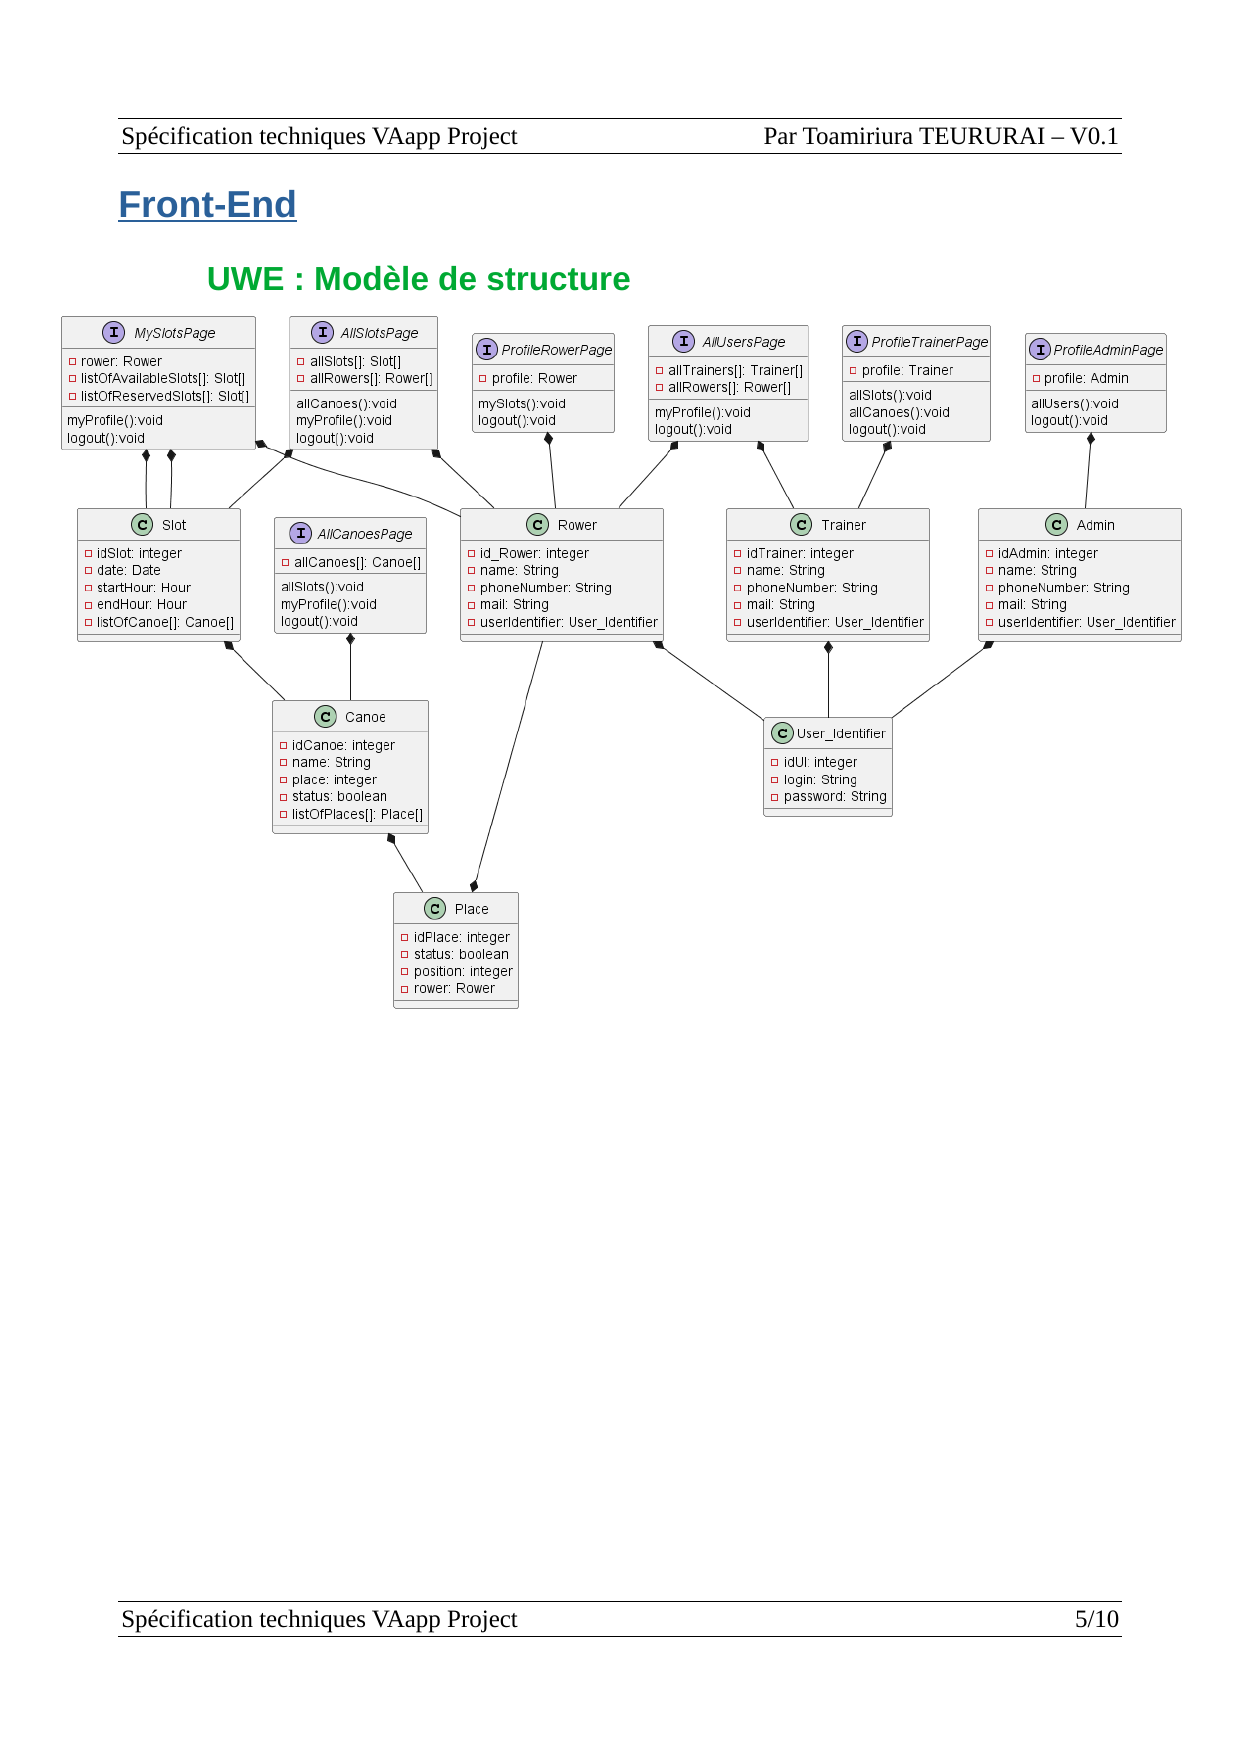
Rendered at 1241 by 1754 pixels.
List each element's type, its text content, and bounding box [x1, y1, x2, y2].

subtitle Front-End [118, 182, 1122, 226]
subtitle UWE : Modèle de structure [207, 259, 1122, 297]
picture [54, 309, 1186, 1013]
